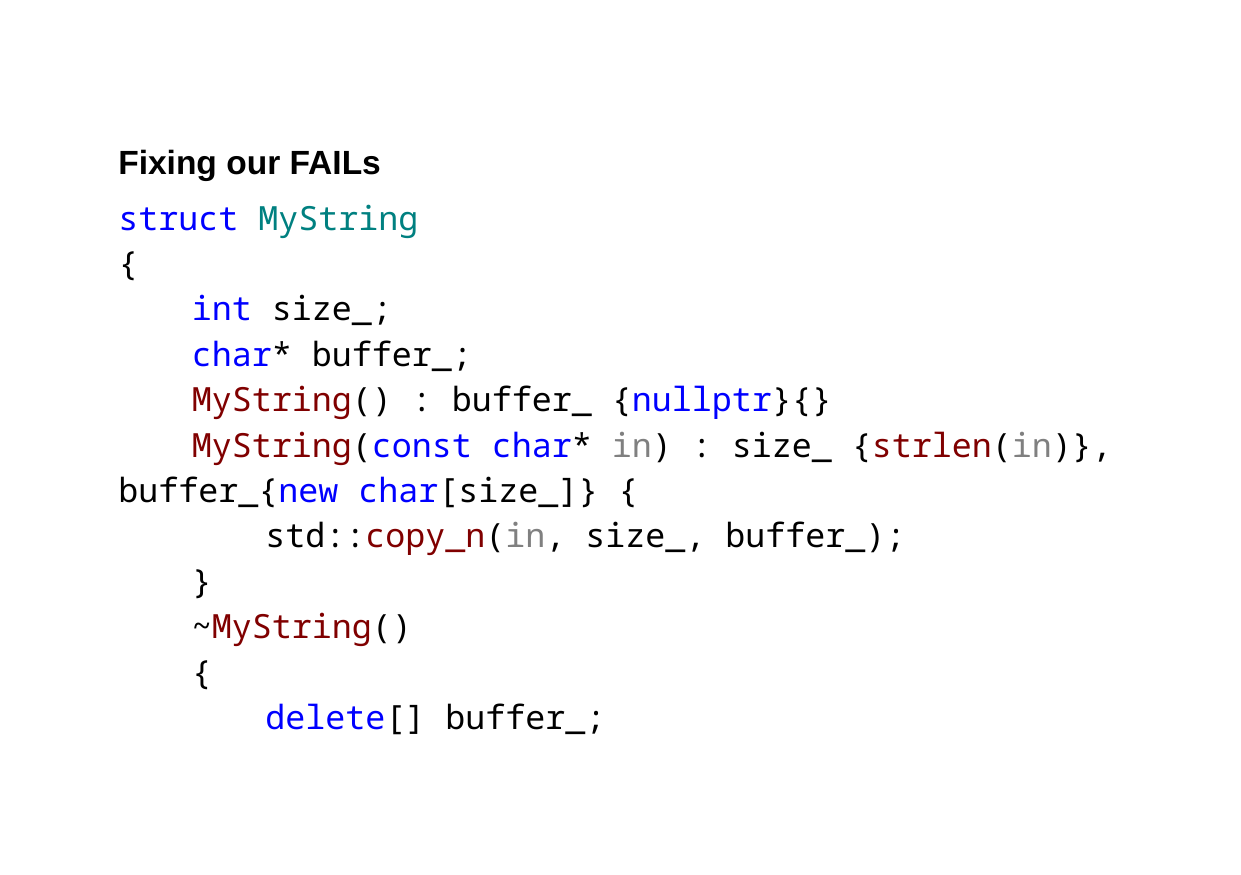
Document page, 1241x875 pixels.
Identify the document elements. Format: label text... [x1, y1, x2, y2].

text { [118, 648, 1122, 694]
text MyString(const char* in) : size_ {strlen(in)}, buffer_{new char[size_]} { [118, 421, 1122, 512]
text struct MyString [118, 194, 1122, 240]
text delete[] buffer_; [118, 694, 1122, 739]
text ~MyString() [118, 603, 1122, 648]
text { [118, 240, 1122, 285]
text char* buffer_; [118, 331, 1122, 376]
text std::copy_n(in, size_, buffer_); [118, 512, 1122, 558]
text int size_; [118, 285, 1122, 331]
text MyString() : buffer_ {nullptr}{} [118, 376, 1122, 421]
subtitle Fixing our FAILs [118, 143, 1122, 182]
text } [118, 558, 1122, 603]
